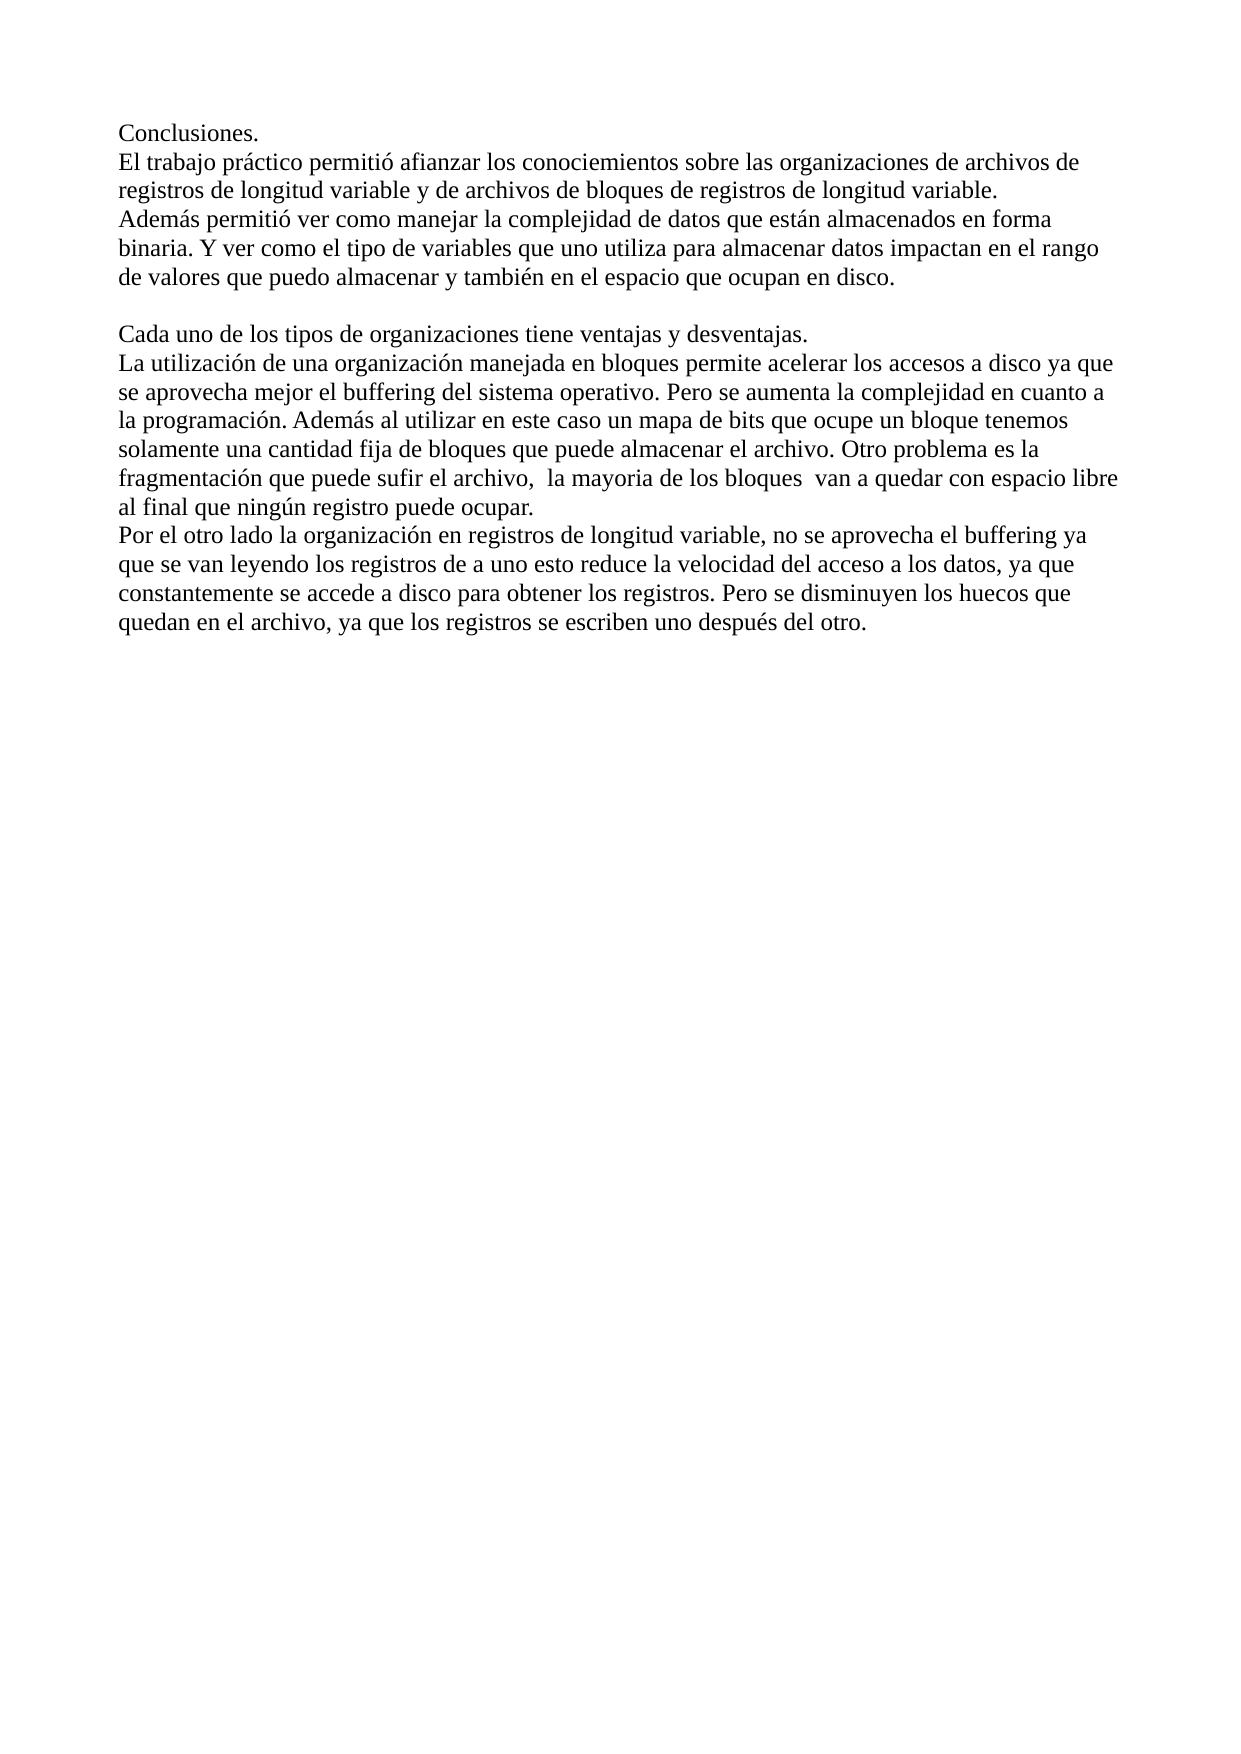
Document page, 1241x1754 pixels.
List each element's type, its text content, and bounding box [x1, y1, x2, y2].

text La utilización de una organización manejada en bloques permite acelerar los accesos a disco ya que se aprovecha mejor el buffering del sistema operativo. Pero se aumenta la complejidad en cuanto a la programación. Además al utilizar en este caso un mapa de bits que ocupe un bloque tenemos solamente una cantidad fija de bloques que puede almacenar el archivo. Otro problema es la fragmentación que puede sufir el archivo, la mayoria de los bloques van a quedar con espacio libre al final que ningún registro puede ocupar. [118, 348, 1122, 521]
text Cada uno de los tipos de organizaciones tiene ventajas y desventajas. [118, 319, 1122, 348]
text Conclusiones. [118, 118, 1122, 147]
text Además permitió ver como manejar la complejidad de datos que están almacenados en forma binaria. Y ver como el tipo de variables que uno utiliza para almacenar datos impactan en el rango de valores que puedo almacenar y también en el espacio que ocupan en disco. [118, 204, 1122, 291]
text Por el otro lado la organización en registros de longitud variable, no se aprovecha el buffering ya que se van leyendo los registros de a uno esto reduce la velocidad del acceso a los datos, ya que constantemente se accede a disco para obtener los registros. Pero se disminuyen los huecos que quedan en el archivo, ya que los registros se escriben uno después del otro. [118, 521, 1122, 636]
text El trabajo práctico permitió afianzar los conociemientos sobre las organizaciones de archivos de registros de longitud variable y de archivos de bloques de registros de longitud variable. [118, 147, 1122, 204]
